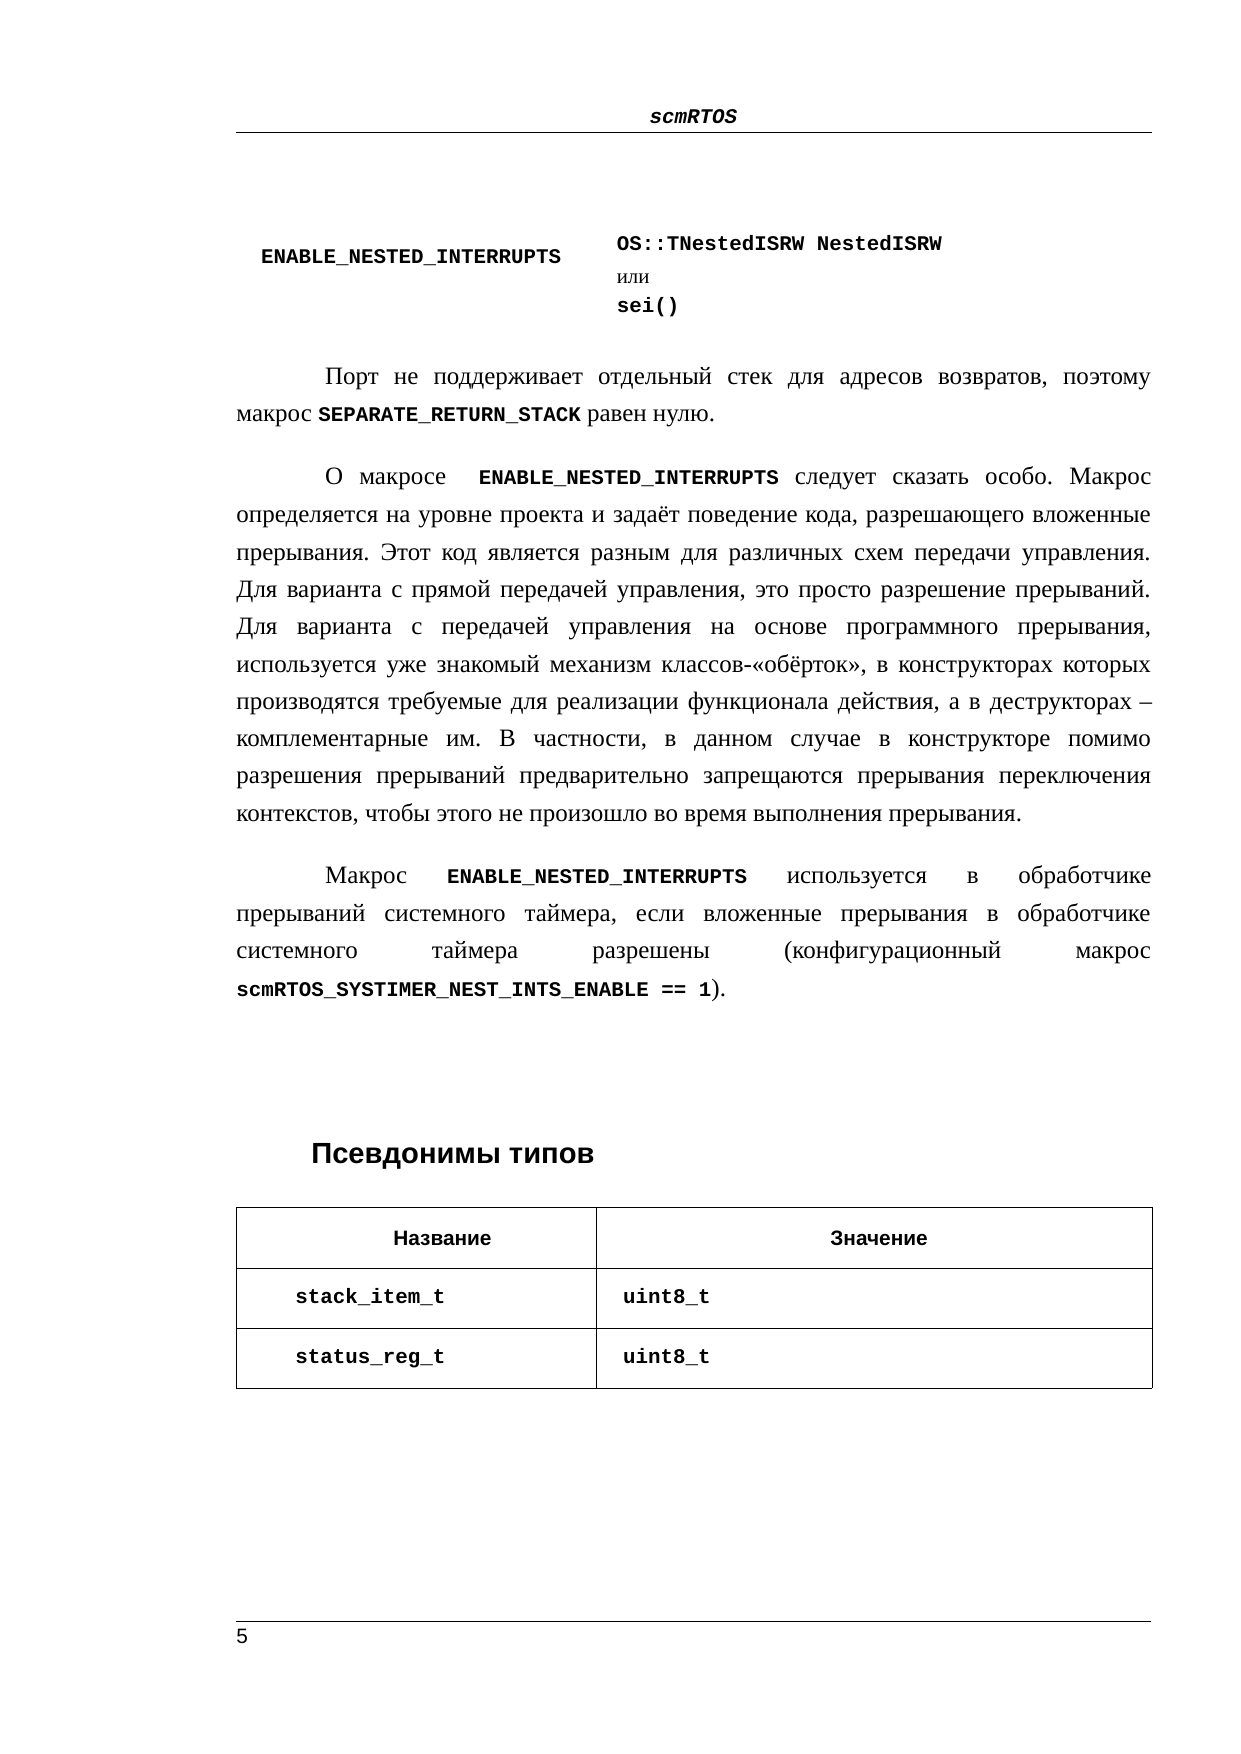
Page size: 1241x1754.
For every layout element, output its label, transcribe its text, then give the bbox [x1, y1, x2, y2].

table_cell status_reg_t [237, 1329, 596, 1388]
subtitle Псевдонимы типов [311, 1136, 1033, 1170]
table_header Название [237, 1208, 596, 1268]
text Порт не поддерживает отдельный стек для адресов возвратов, поэтому макрос SEPARATE_RETURN_STACK равен нулю. [236, 361, 1152, 428]
text О макросе ENABLE_NESTED_INTERRUPTS следует сказать особо. Макрос определяется на уровне проекта и задаёт поведение кода, разрешающего вложенные прерывания. Этот код является разным для различных схем передачи управления. Для варианта с прямой передачей управления, это просто разрешение прерываний. Для варианта с передачей управления на основе программного прерывания, используется уже знакомый механизм классов-«обёрток», в конструкторах которых производятся требуемые для реализации функционала действия, а в деструкторах – комплементарные им. В частности, в данном случае в конструкторе помимо разрешения прерываний предварительно запрещаются прерывания переключения контекстов, чтобы этого не произошло во время выполнения прерывания. [236, 461, 1152, 827]
table_cell ENABLE_NESTED_INTERRUPTS [236, 228, 581, 325]
table_cell [236, 163, 581, 228]
table_cell uint8_t [597, 1329, 1152, 1388]
table_cell [581, 163, 1151, 228]
table_header Значение [597, 1208, 1152, 1268]
table_cell stack_item_t [237, 1269, 596, 1328]
text Макрос ENABLE_NESTED_INTERRUPTS используется в обработчике прерываний системного таймера, если вложенные прерывания в обработчике системного таймера разрешены (конфигурационный макрос scmRTOS_SYSTIMER_NEST_INTS_ENABLE == 1). [236, 860, 1152, 1002]
table_cell uint8_t [597, 1269, 1152, 1328]
table_cell OS::TNestedISRW NestedISRW или sei() [581, 228, 1151, 325]
